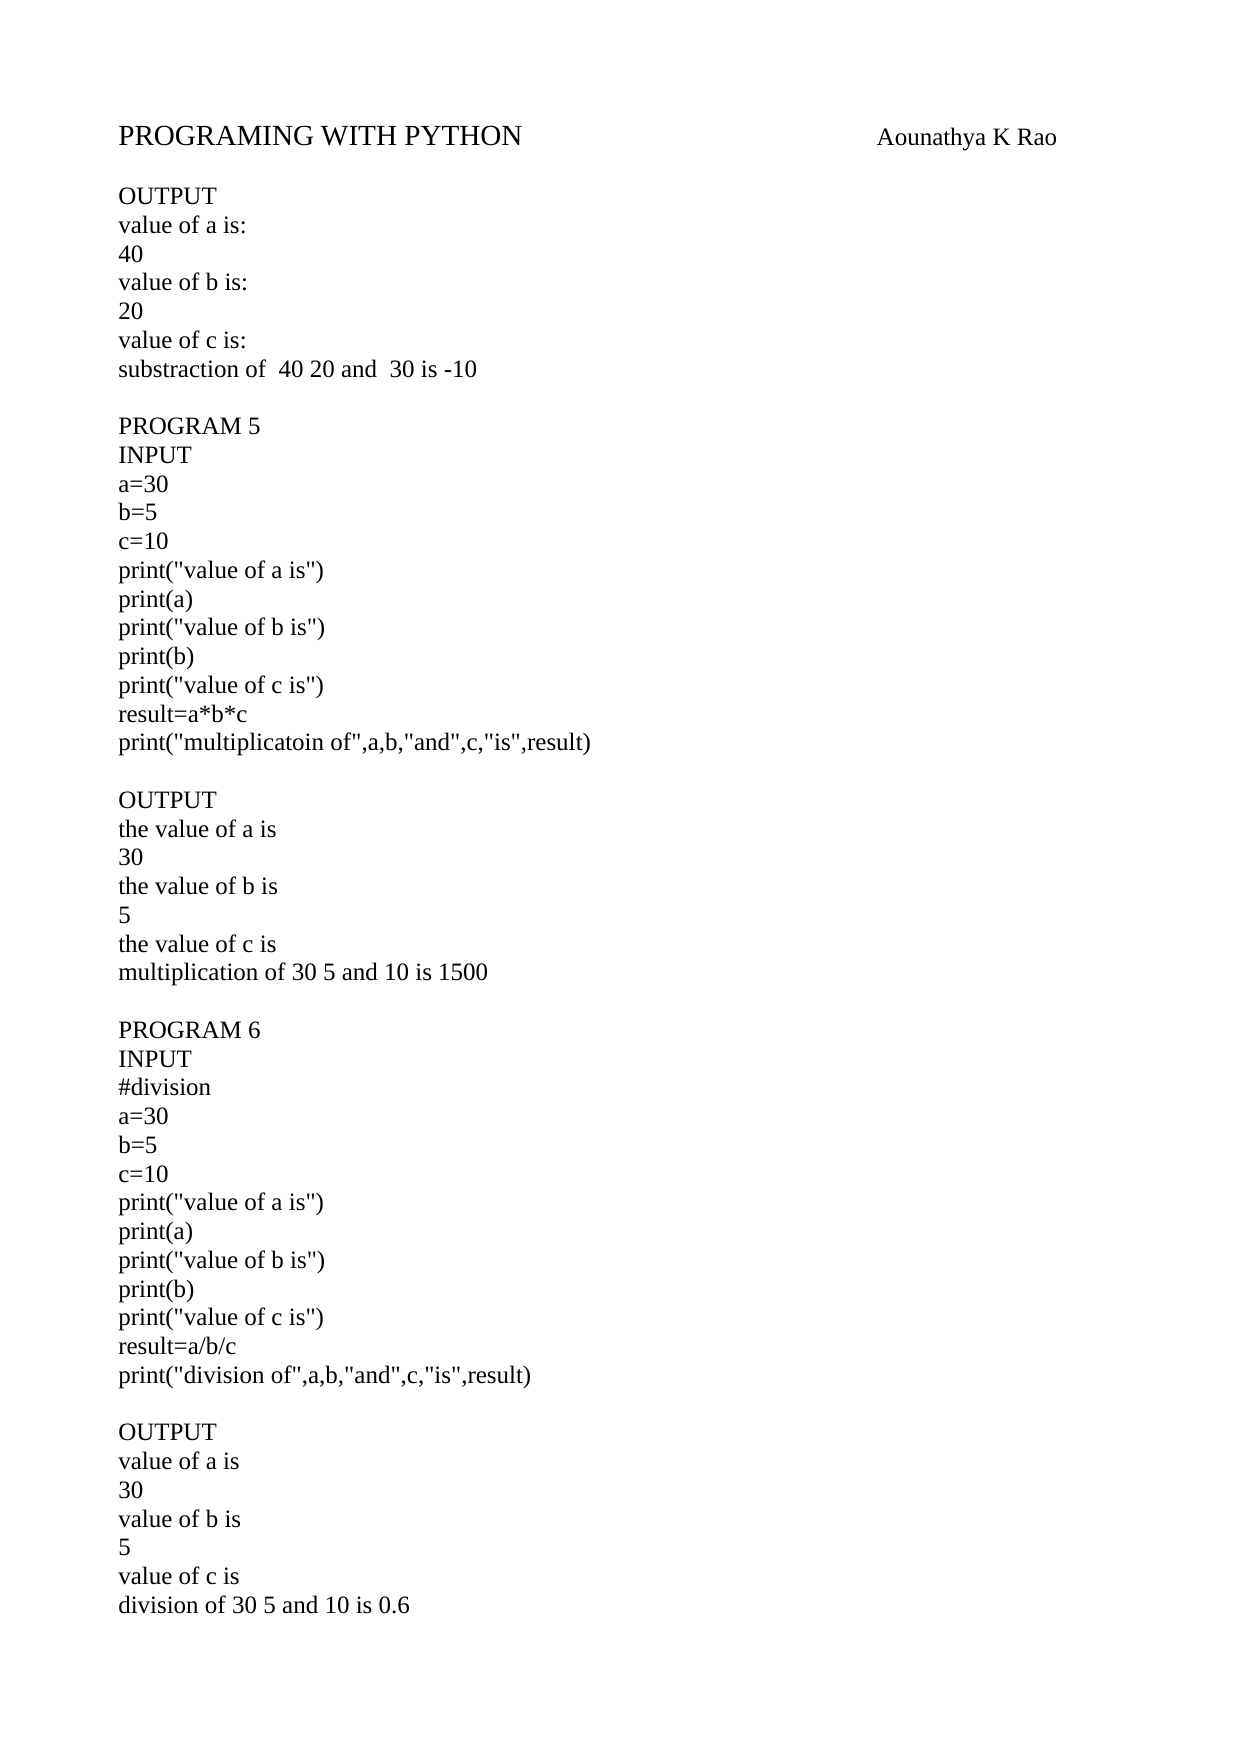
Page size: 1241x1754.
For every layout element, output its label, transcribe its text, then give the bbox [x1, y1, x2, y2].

text print(a) [118, 584, 1122, 612]
text the value of a is [118, 814, 1122, 842]
text OUTPUT [118, 1417, 1122, 1446]
text value of b is: [118, 267, 1122, 296]
text c=10 [118, 526, 1122, 555]
text a=30 [118, 469, 1122, 497]
text 30 [118, 842, 1122, 871]
text print(b) [118, 641, 1122, 670]
text value of a is [118, 1446, 1122, 1475]
text INPUT [118, 440, 1122, 469]
text print("value of c is") [118, 1302, 1122, 1331]
text division of 30 5 and 10 is 0.6 [118, 1590, 1122, 1619]
text PROGRAM 5 [118, 411, 1122, 440]
text print("value of c is") [118, 670, 1122, 699]
text print("division of",a,b,"and",c,"is",result) [118, 1360, 1122, 1389]
text value of a is: [118, 210, 1122, 239]
text 40 [118, 239, 1122, 267]
text the value of c is [118, 929, 1122, 957]
text substraction of 40 20 and 30 is -10 [118, 354, 1122, 382]
text print("value of b is") [118, 612, 1122, 641]
text OUTPUT [118, 785, 1122, 814]
text OUTPUT [118, 181, 1122, 210]
text b=5 [118, 497, 1122, 526]
text multiplication of 30 5 and 10 is 1500 [118, 957, 1122, 986]
text 5 [118, 900, 1122, 929]
text #division [118, 1072, 1122, 1101]
text a=30 [118, 1101, 1122, 1130]
text print("value of a is") [118, 1187, 1122, 1216]
text value of c is: [118, 325, 1122, 354]
text 5 [118, 1532, 1122, 1561]
text print("value of b is") [118, 1245, 1122, 1274]
text 20 [118, 296, 1122, 325]
text print(a) [118, 1216, 1122, 1245]
text print("value of a is") [118, 555, 1122, 584]
text result=a*b*c [118, 699, 1122, 727]
text 30 [118, 1475, 1122, 1504]
text c=10 [118, 1159, 1122, 1187]
text the value of b is [118, 871, 1122, 900]
text value of b is [118, 1504, 1122, 1532]
text print(b) [118, 1274, 1122, 1302]
text print("multiplicatoin of",a,b,"and",c,"is",result) [118, 727, 1122, 756]
text result=a/b/c [118, 1331, 1122, 1360]
text b=5 [118, 1130, 1122, 1159]
text value of c is [118, 1561, 1122, 1590]
text PROGRAM 6 [118, 1015, 1122, 1044]
text INPUT [118, 1044, 1122, 1072]
